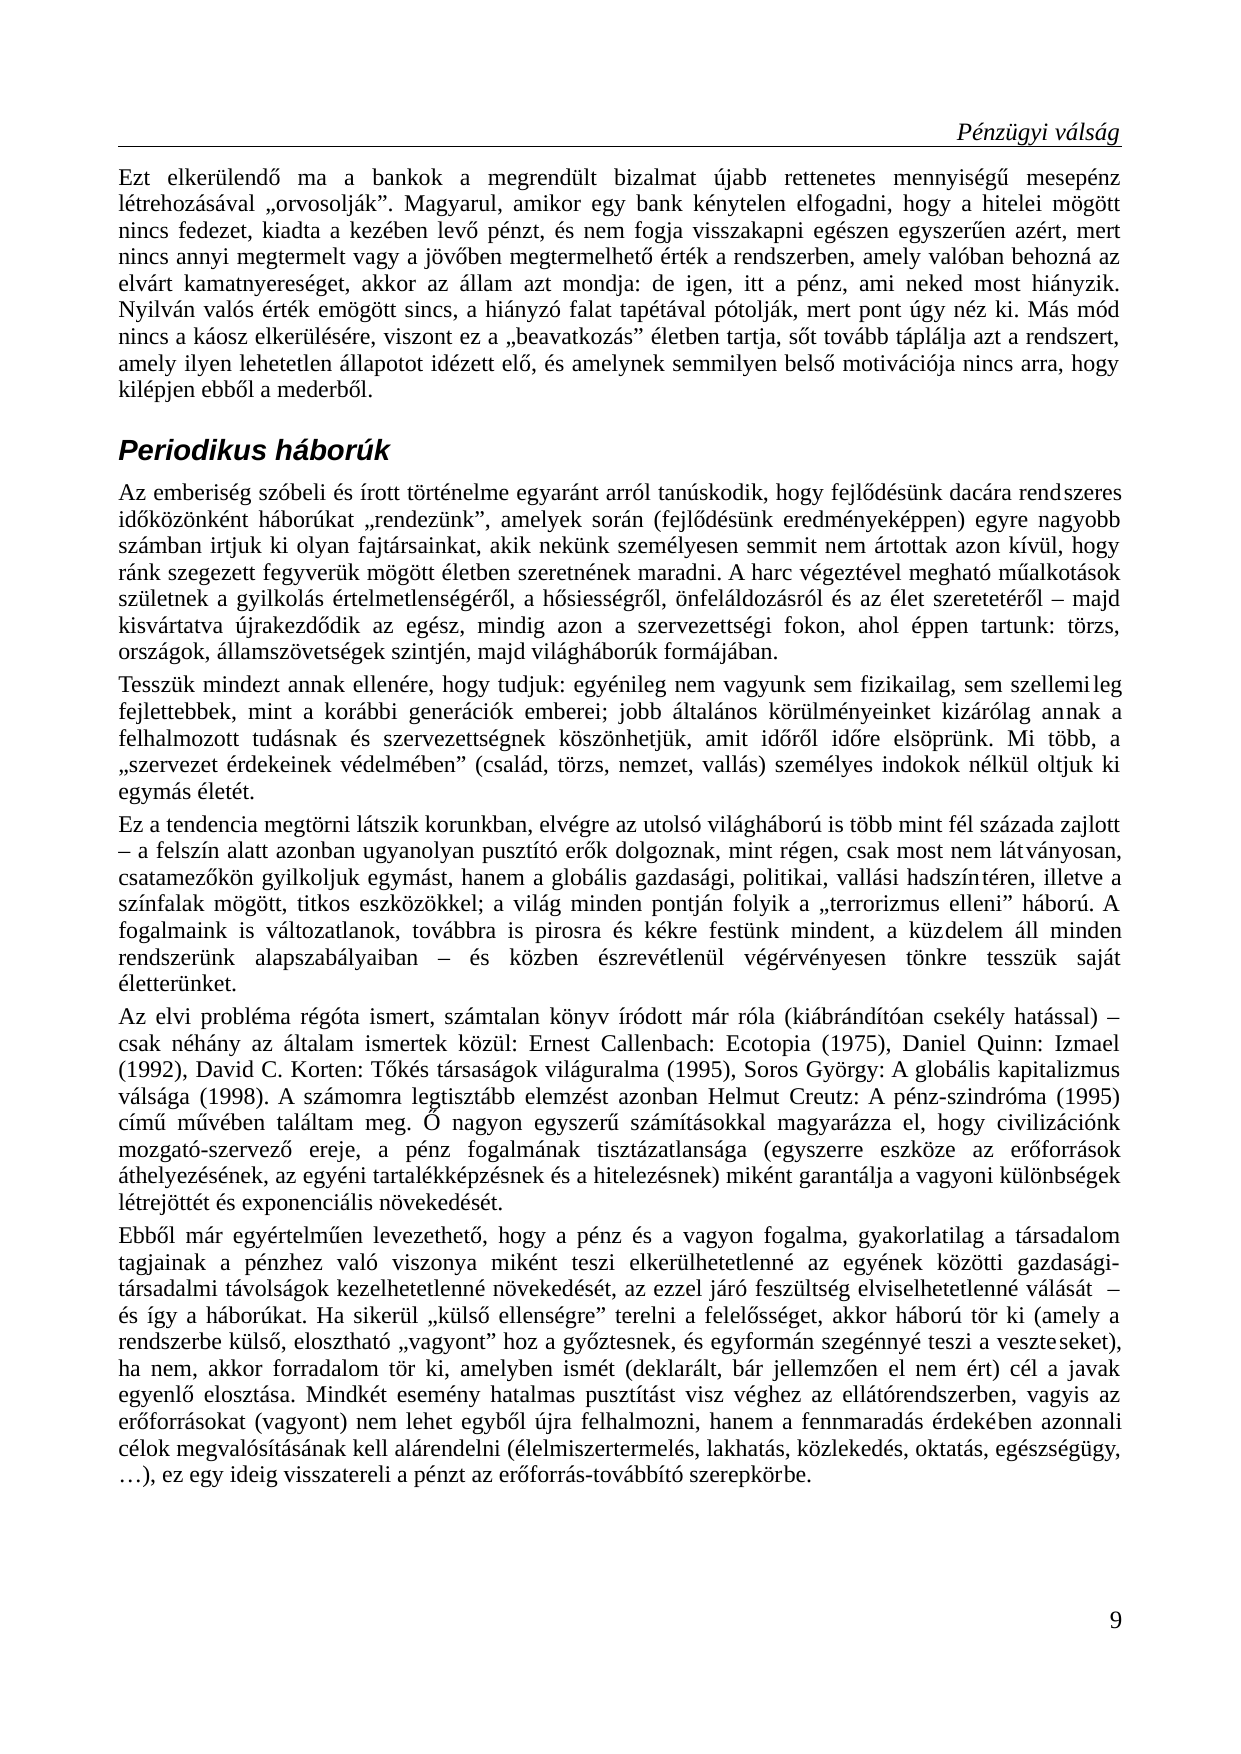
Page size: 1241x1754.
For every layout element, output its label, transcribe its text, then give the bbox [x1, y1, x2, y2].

text Tesszük mindezt annak ellenére, hogy tudjuk: egyénileg nem vagyunk sem fizikailag, sem szellemi­leg fejlettebbek, mint a korábbi generációk emberei; jobb általános körülményeinket kizárólag an­nak a felhalmozott tudásnak és szervezettségnek köszönhetjük, amit időről időre elsöprünk. Mi több, a „szervezet érdekeinek védelmében” (család, törzs, nemzet, vallás) személyes indokok nélkül oltjuk ki egymás életét. [118, 671, 1122, 804]
subtitle Periodikus háborúk [118, 434, 1122, 467]
text Az elvi probléma régóta ismert, számtalan könyv íródott már róla (kiábrándítóan csekély hatással) – csak néhány az általam ismertek közül: Ernest Callenbach: Ecotopia (1975), Daniel Quinn: Izmael (1992), David C. Korten: Tőkés társaságok világuralma (1995), Soros György: A globális kapitalizmus válsága (1998). A számomra legtisztább elemzést azonban Helmut Creutz: A pénz-szindróma (1995) című művében találtam meg. Ő nagyon egyszerű számításokkal magyarázza el, hogy civilizációnk mozgató-szervező ereje, a pénz fogalmának tisztázatlansága (egyszerre eszköze az erőforrások áthelyezésének, az egyéni tartalékképzésnek és a hitelezésnek) miként garantálja a vagyoni különbségek létrejöttét és exponenciális növekedését. [118, 1003, 1122, 1216]
text Az emberiség szóbeli és írott történelme egyaránt arról tanúskodik, hogy fejlődésünk dacára rend­szeres időközönként háborúkat „rendezünk”, amelyek során (fejlődésünk eredményeképpen) egyre nagyobb számban irtjuk ki olyan fajtársainkat, akik nekünk személyesen semmit nem ártottak azon kívül, hogy ránk szegezett fegyverük mögött életben szeretnének maradni. A harc végeztével megható műalkotások születnek a gyilkolás értelmetlenségéről, a hősiességről, önfeláldozásról és az élet szeretetéről – majd kisvártatva újrakezdődik az egész, mindig azon a szervezettségi fokon, ahol éppen tartunk: törzs, országok, államszövetségek szintjén, majd világháborúk formájában. [118, 479, 1122, 665]
text Ezt elkerülendő ma a bankok a megrendült bizalmat újabb rettenetes mennyiségű mesepénz létrehozásával „orvosolják”. Magyarul, amikor egy bank kénytelen elfogadni, hogy a hitelei mögött nincs fedezet, kiadta a kezében levő pénzt, és nem fogja visszakapni egészen egyszerűen azért, mert nincs annyi megtermelt vagy a jövőben megtermelhető érték a rendszerben, amely valóban behozná az elvárt kamatnyereséget, akkor az állam azt mondja: de igen, itt a pénz, ami neked most hiányzik. Nyilván valós érték emögött sincs, a hiányzó falat tapétával pótolják, mert pont úgy néz ki. Más mód nincs a káosz elkerülésére, viszont ez a „beavatkozás” életben tartja, sőt tovább táplálja azt a rendszert, amely ilyen lehetetlen állapotot idézett elő, és amelynek semmilyen belső motivációja nincs arra, hogy kilépjen ebből a mederből. [118, 164, 1122, 403]
text Ebből már egyértelműen levezethető, hogy a pénz és a vagyon fogalma, gyakorlatilag a társadalom tagjainak a pénzhez való viszonya miként teszi elkerülhetetlenné az egyének közötti gazdasági-társadalmi távolságok kezelhetetlenné növekedését, az ezzel járó feszültség elviselhetetlenné válását – és így a háborúkat. Ha sikerül „külső ellenségre” terelni a felelősséget, akkor háború tör ki (amely a rendszerbe külső, elosztható „vagyont” hoz a győztesnek, és egyformán szegénnyé teszi a veszte­seket), ha nem, akkor forradalom tör ki, amelyben ismét (deklarált, bár jellemzően el nem ért) cél a javak egyenlő elosztása. Mindkét esemény hatalmas pusztítást visz véghez az ellátórendszerben, vagyis az erőforrásokat (vagyont) nem lehet egyből újra felhalmozni, hanem a fennmaradás érdeké­ben azonnali célok megvalósításának kell alárendelni (élelmiszertermelés, lakhatás, közlekedés, oktatás, egészségügy, …), ez egy ideig visszatereli a pénzt az erőforrás-továbbító szerepkör­be. [118, 1222, 1122, 1488]
text Ez a tendencia megtörni látszik korunkban, elvégre az utolsó világháború is több mint fél százada zajlott – a felszín alatt azonban ugyanolyan pusztító erők dolgoznak, mint régen, csak most nem lát­ványosan, csatamezőkön gyilkoljuk egymást, hanem a globális gazdasági, politikai, vallási hadszín­téren, illetve a színfalak mögött, titkos eszközökkel; a világ minden pontján folyik a „terrorizmus elleni” háború. A fogalmaink is változatlanok, továbbra is pirosra és kékre festünk mindent, a küz­delem áll minden rendszerünk alapszabályaiban – és közben észrevétlenül végérvényesen tönkre tesszük saját életterünket. [118, 811, 1122, 997]
